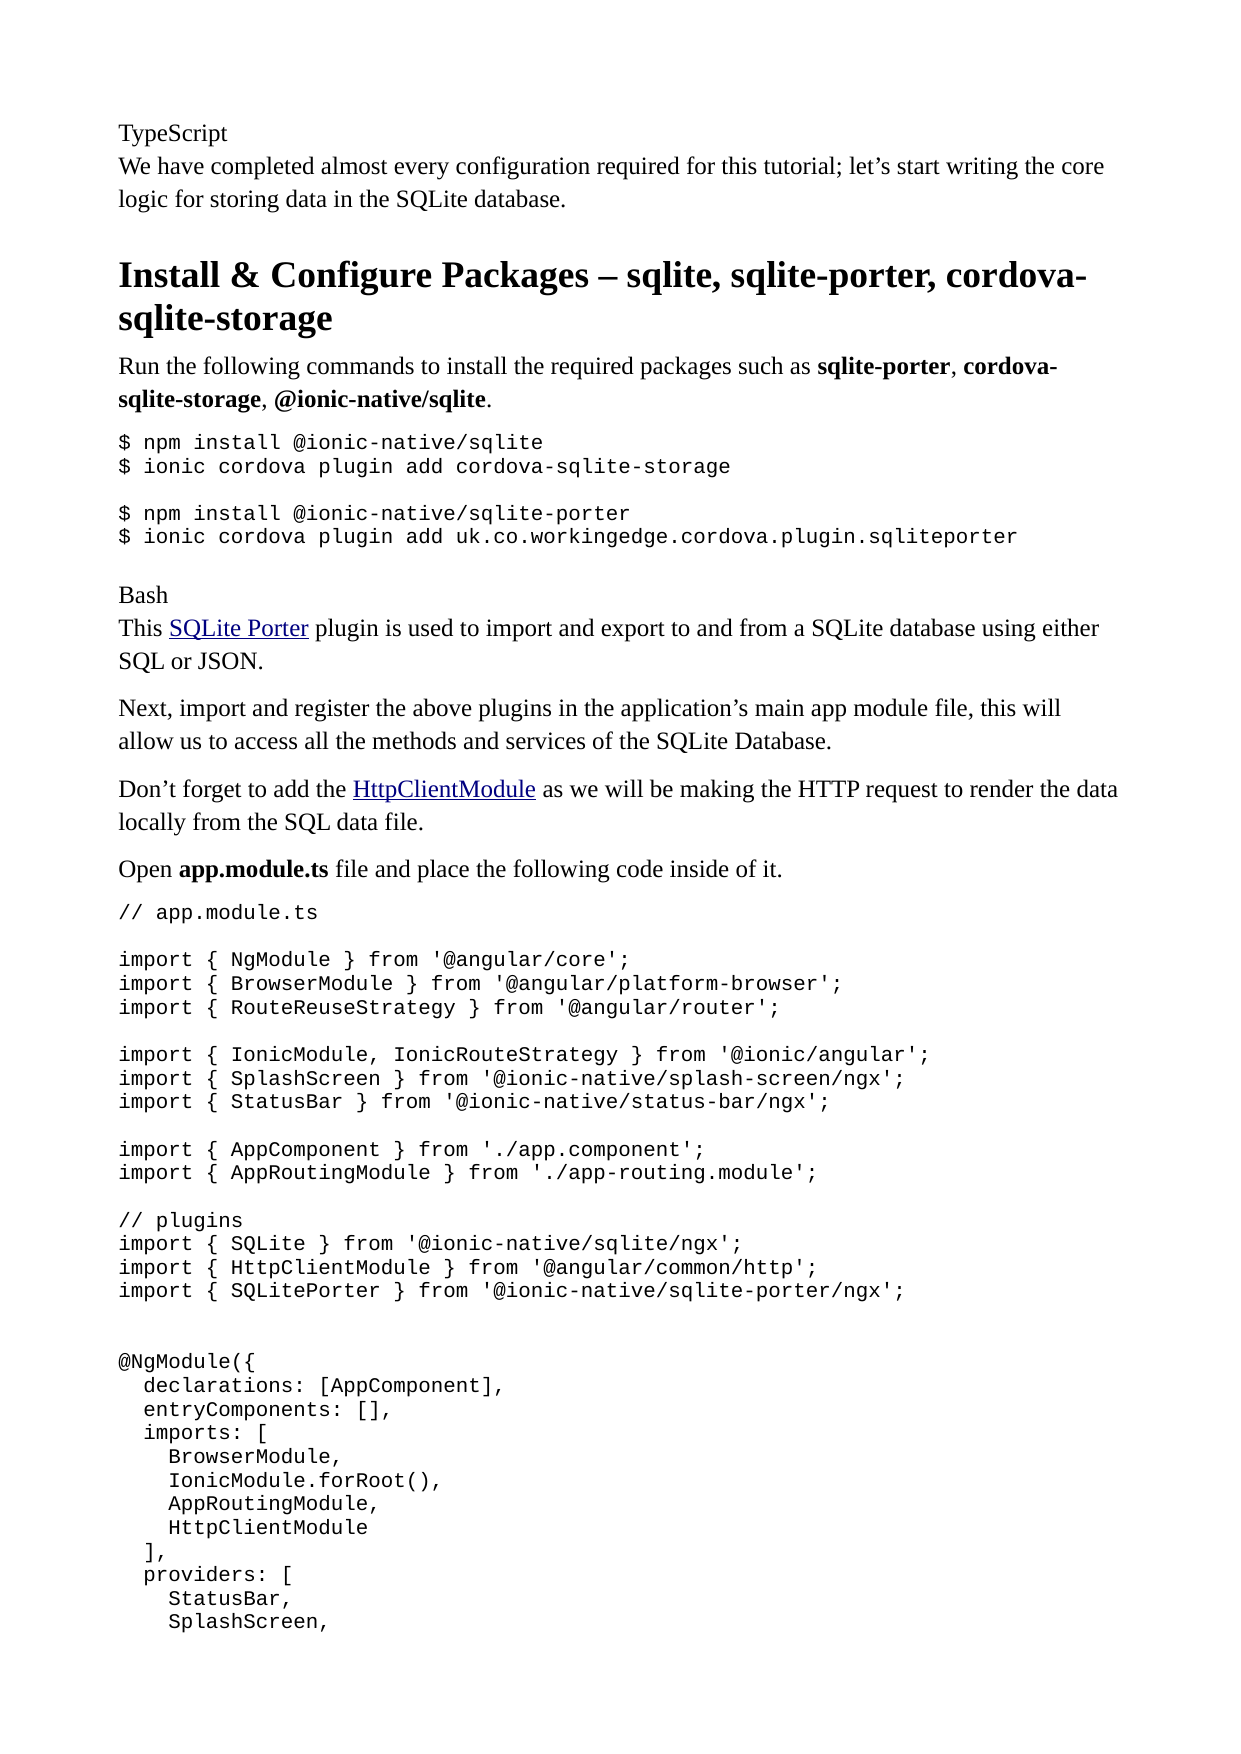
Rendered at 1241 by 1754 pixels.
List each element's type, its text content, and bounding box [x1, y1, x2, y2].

text // app.module.ts [118, 902, 1122, 926]
text entryComponents: [], [118, 1399, 1122, 1422]
text import { HttpClientModule } from '@angular/common/http'; [118, 1257, 1122, 1281]
text StatusBar, [118, 1588, 1122, 1612]
text declarations: [AppComponent], [118, 1375, 1122, 1399]
text $ npm install @ionic-native/sqlite [118, 432, 1122, 456]
text AppRoutingModule, [118, 1493, 1122, 1517]
text import { SQLitePorter } from '@ionic-native/sqlite-porter/ngx'; [118, 1281, 1122, 1304]
text @NgModule({ [118, 1351, 1122, 1375]
text import { RouteReuseStrategy } from '@angular/router'; [118, 997, 1122, 1020]
text import { SplashScreen } from '@ionic-native/splash-screen/ngx'; [118, 1068, 1122, 1091]
text import { BrowserModule } from '@angular/platform-browser'; [118, 973, 1122, 997]
text Don’t forget to add the HttpClientModule as we will be making the HTTP request to render the data locally from the SQL data file. [118, 774, 1122, 836]
text $ npm install @ionic-native/sqlite-porter [118, 503, 1122, 527]
text Run the following commands to install the required packages such as sqlite-porter, cordova-sqlite-storage, @ionic-native/sqlite. [118, 351, 1122, 413]
subtitle Install & Configure Packages – sqlite, sqlite-porter, cordova-sqlite-storage [118, 253, 1122, 339]
text TypeScript [118, 118, 1122, 147]
text // plugins [118, 1209, 1122, 1233]
text We have completed almost every configuration required for this tutorial; let’s start writing the core logic for storing data in the SQLite database. [118, 151, 1122, 213]
text $ ionic cordova plugin add cordova-sqlite-storage [118, 456, 1122, 479]
text Open app.module.ts file and place the following code inside of it. [118, 854, 1122, 883]
text import { IonicModule, IonicRouteStrategy } from '@ionic/angular'; [118, 1044, 1122, 1068]
text import { AppComponent } from './app.component'; [118, 1139, 1122, 1162]
text import { AppRoutingModule } from './app-routing.module'; [118, 1162, 1122, 1186]
text HttpClientModule [118, 1517, 1122, 1541]
text imports: [ [118, 1422, 1122, 1446]
text ], [118, 1541, 1122, 1564]
text Bash [118, 580, 1122, 608]
text providers: [ [118, 1564, 1122, 1588]
text import { SQLite } from '@ionic-native/sqlite/ngx'; [118, 1233, 1122, 1257]
text import { StatusBar } from '@ionic-native/status-bar/ngx'; [118, 1091, 1122, 1115]
text Next, import and register the above plugins in the application’s main app module file, this will allow us to access all the methods and services of the SQLite Database. [118, 693, 1122, 755]
text IonicModule.forRoot(), [118, 1470, 1122, 1493]
text BrowserModule, [118, 1446, 1122, 1470]
text SplashScreen, [118, 1612, 1122, 1635]
text $ ionic cordova plugin add uk.co.workingedge.cordova.plugin.sqliteporter [118, 527, 1122, 550]
text import { NgModule } from '@angular/core'; [118, 949, 1122, 973]
text This SQLite Porter plugin is used to import and export to and from a SQLite database using either SQL or JSON. [118, 613, 1122, 674]
